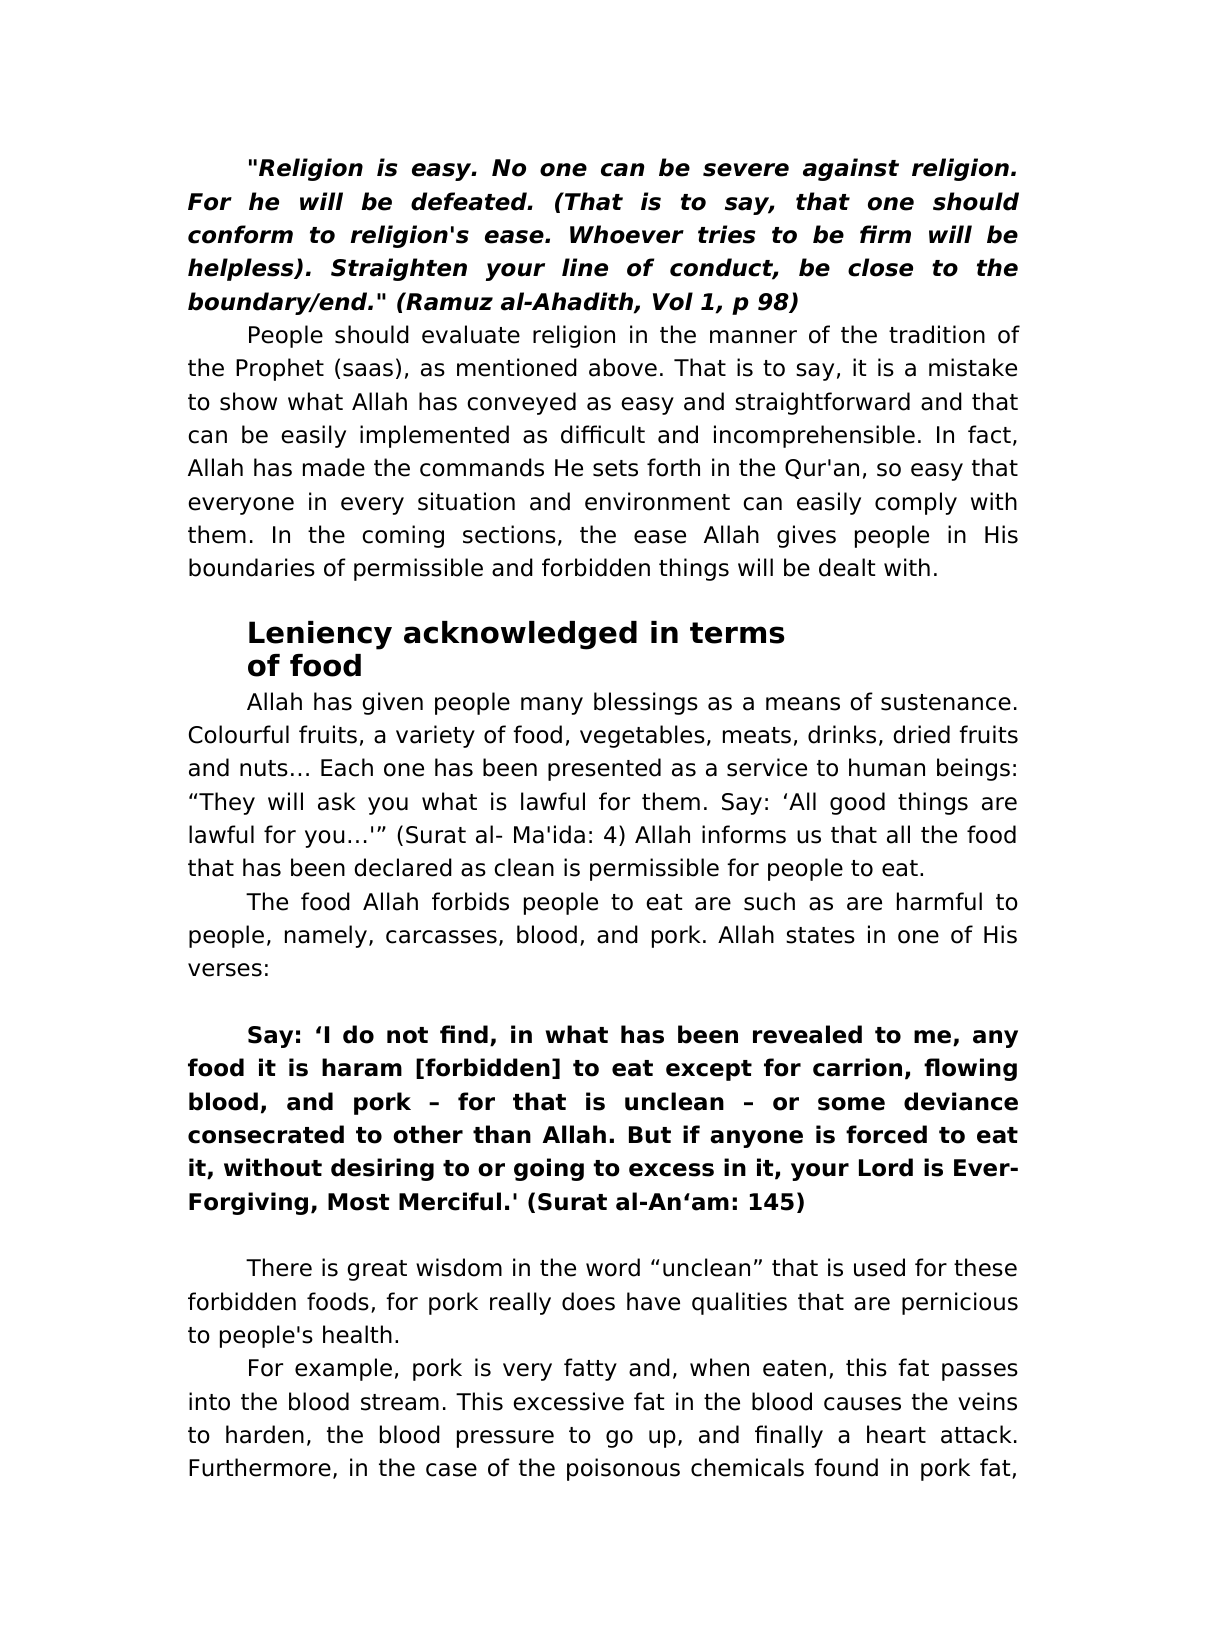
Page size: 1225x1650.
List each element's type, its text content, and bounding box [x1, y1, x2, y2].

text of food [187, 650, 1020, 683]
text People should evaluate religion in the manner of the tradition of the Prophet (saas), as mentioned above. That is to say, it is a mistake to show what Allah has conveyed as easy and straightforward and that can be easily implemented as difficult and incomprehensible. In fact, Allah has made the commands He sets forth in the Qur'an, so easy that everyone in every situation and environment can easily comply with them. In the coming sections, the ease Allah gives people in His boundaries of permissible and forbidden things will be dealt with. [187, 317, 1020, 583]
text Say: ‘I do not find, in what has been revealed to me, any food it is haram [forbidden] to eat except for carrion, flowing blood, and pork – for that is unclean – or some deviance consecrated to other than Allah. But if anyone is forced to eat it, without desiring to or going to excess in it, your Lord is Ever-Forgiving, Most Merciful.' (Surat al-An‘am: 145) [187, 1017, 1020, 1217]
text For example, pork is very fatty and, when eaten, this fat passes into the blood stream. This excessive fat in the blood causes the veins to harden, the blood pressure to go up, and finally a heart attack. Furthermore, in the case of the poisonous chemicals found in pork fat, [187, 1350, 1020, 1483]
text "Religion is easy. No one can be severe against religion. For he will be defeated. (That is to say, that one should conform to religion's ease. Whoever tries to be firm will be helpless). Straighten your line of conduct, be close to the boundary/end." (Ramuz al-Ahadith, Vol 1, p 98) [187, 150, 1020, 317]
text There is great wisdom in the word “unclean” that is used for these forbidden foods, for pork really does have qualities that are pernicious to people's health. [187, 1250, 1020, 1350]
text The food Allah forbids people to eat are such as are harmful to people, namely, carcasses, blood, and pork. Allah states in one of His verses: [187, 883, 1020, 983]
text Allah has given people many blessings as a means of sustenance. Colourful fruits, a variety of food, vegetables, meats, drinks, dried fruits and nuts… Each one has been presented as a service to human beings: “They will ask you what is lawful for them. Say: ‘All good things are lawful for you…'” (Surat al- Ma'ida: 4) Allah informs us that all the food that has been declared as clean is permissible for people to eat. [187, 683, 1020, 883]
text Leniency acknowledged in terms [187, 617, 1020, 650]
